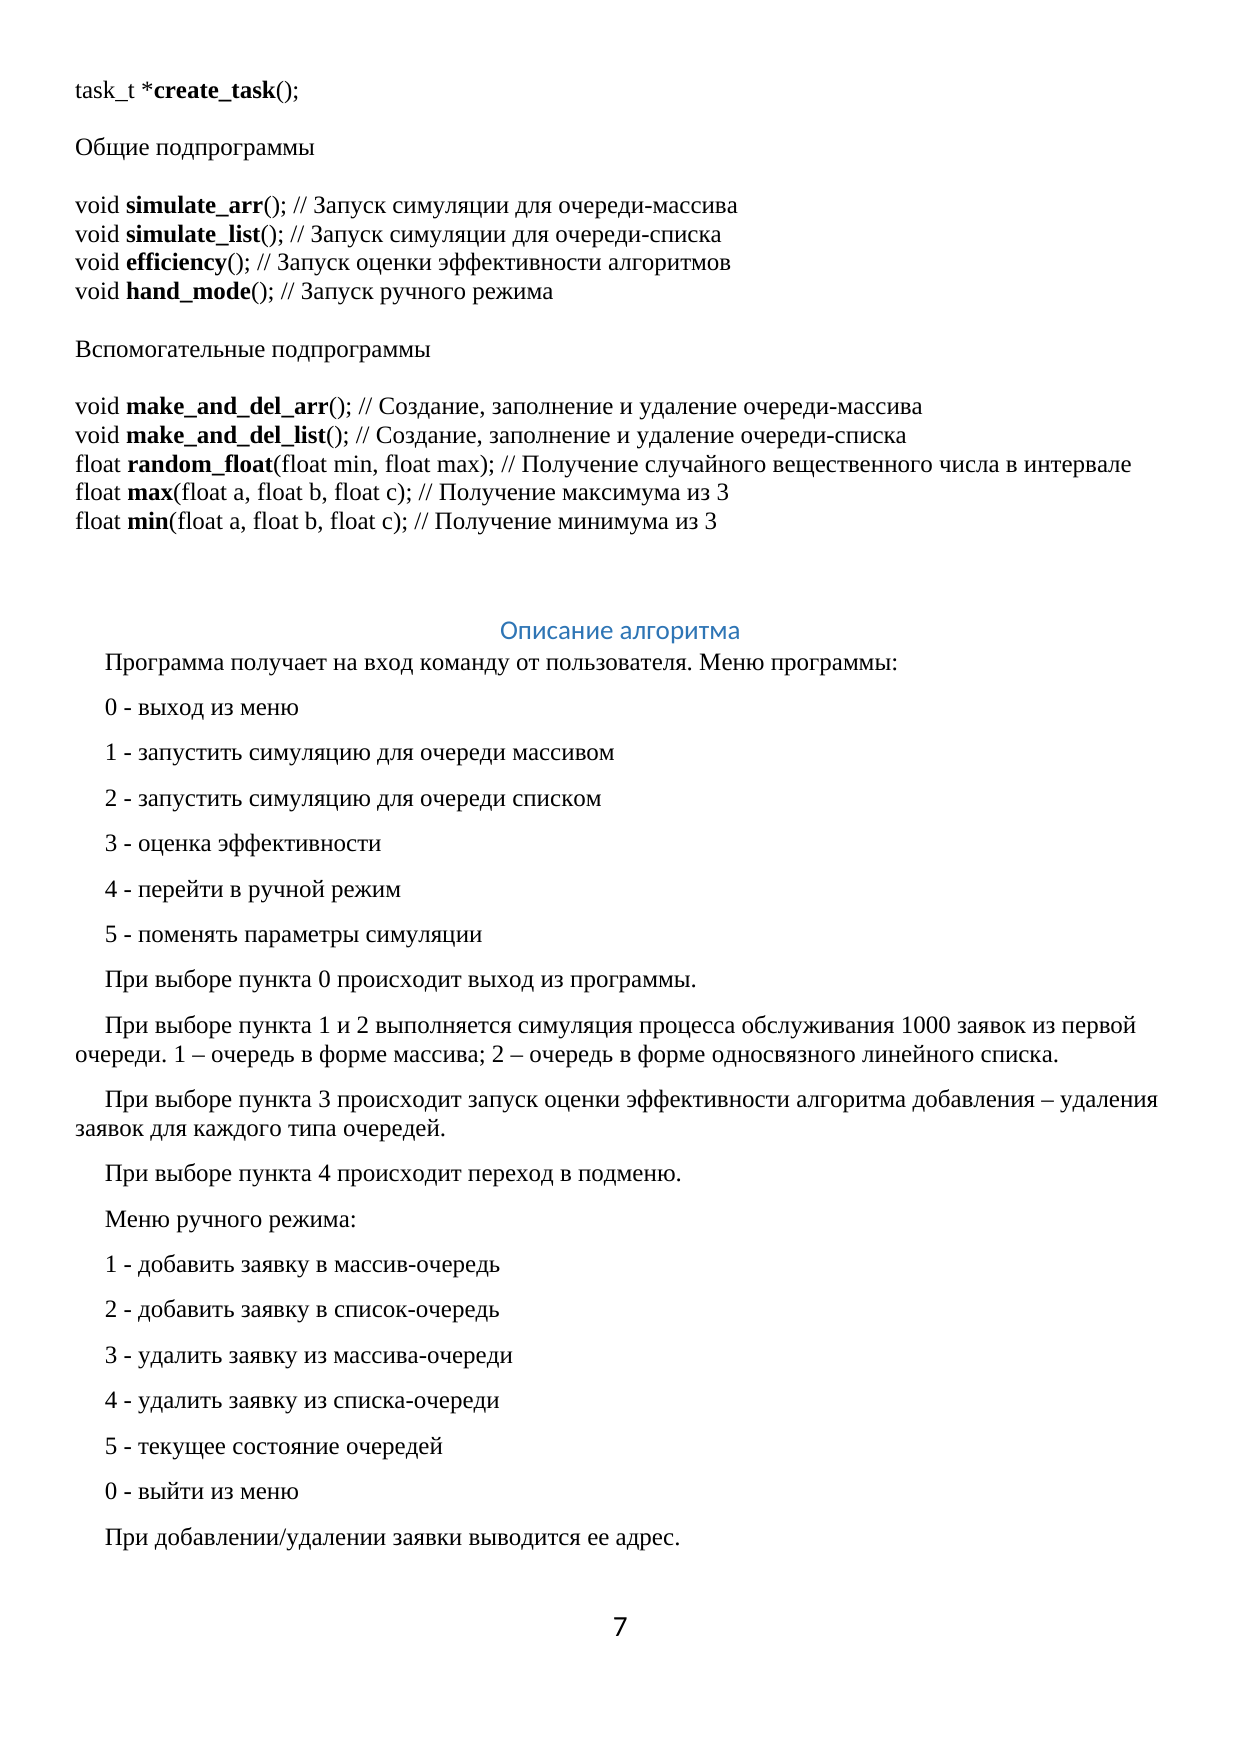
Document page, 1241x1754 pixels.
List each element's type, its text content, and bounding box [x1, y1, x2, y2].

text 0 - выйти из меню [75, 1476, 1165, 1505]
text 4 - перейти в ручной режим [75, 874, 1165, 902]
text void efficiency(); // Запуск оценки эффективности алгоритмов [75, 247, 1165, 276]
text 0 - выход из меню [75, 692, 1165, 721]
text 2 - добавить заявку в список-очередь [75, 1294, 1165, 1323]
text 2 - запустить симуляцию для очереди списком [75, 783, 1165, 812]
text 3 - удалить заявку из массива-очереди [75, 1340, 1165, 1369]
text 5 - поменять параметры симуляции [75, 919, 1165, 948]
subtitle Описание алгоритма [75, 613, 1165, 647]
text Вспомогательные подпрограммы [75, 334, 1165, 362]
text void make_and_del_list(); // Создание, заполнение и удаление очереди-списка [75, 420, 1165, 449]
text void make_and_del_arr(); // Создание, заполнение и удаление очереди-массива [75, 391, 1165, 420]
text float random_float(float min, float max); // Получение случайного вещественного числа в интервале [75, 449, 1165, 477]
text 1 - добавить заявку в массив-очередь [75, 1249, 1165, 1278]
text float min(float a, float b, float c); // Получение минимума из 3 [75, 506, 1165, 535]
text Программа получает на вход команду от пользователя. Меню программы: [75, 647, 1165, 675]
text При выборе пункта 0 происходит выход из программы. [75, 964, 1165, 993]
text float max(float a, float b, float c); // Получение максимума из 3 [75, 477, 1165, 506]
text Меню ручного режима: [75, 1204, 1165, 1232]
text task_t *create_task(); [75, 75, 1165, 104]
text 4 - удалить заявку из списка-очереди [75, 1385, 1165, 1414]
text void simulate_list(); // Запуск симуляции для очереди-списка [75, 219, 1165, 247]
text Общие подпрограммы [75, 132, 1165, 161]
text При выборе пункта 4 происходит переход в подменю. [75, 1158, 1165, 1187]
text При добавлении/удалении заявки выводится ее адрес. [75, 1522, 1165, 1550]
text При выборе пункта 1 и 2 выполняется симуляция процесса обслуживания 1000 заявок из первой очереди. 1 – очередь в форме массива; 2 – очередь в форме односвязного линейного списка. [75, 1010, 1165, 1067]
text 3 - оценка эффективности [75, 828, 1165, 857]
text 5 - текущее состояние очередей [75, 1431, 1165, 1459]
text 1 - запустить симуляцию для очереди массивом [75, 737, 1165, 766]
text void hand_mode(); // Запуск ручного режима [75, 276, 1165, 305]
text void simulate_arr(); // Запуск симуляции для очереди-массива [75, 190, 1165, 219]
text При выборе пункта 3 происходит запуск оценки эффективности алгоритма добавления – удаления заявок для каждого типа очередей. [75, 1084, 1165, 1142]
